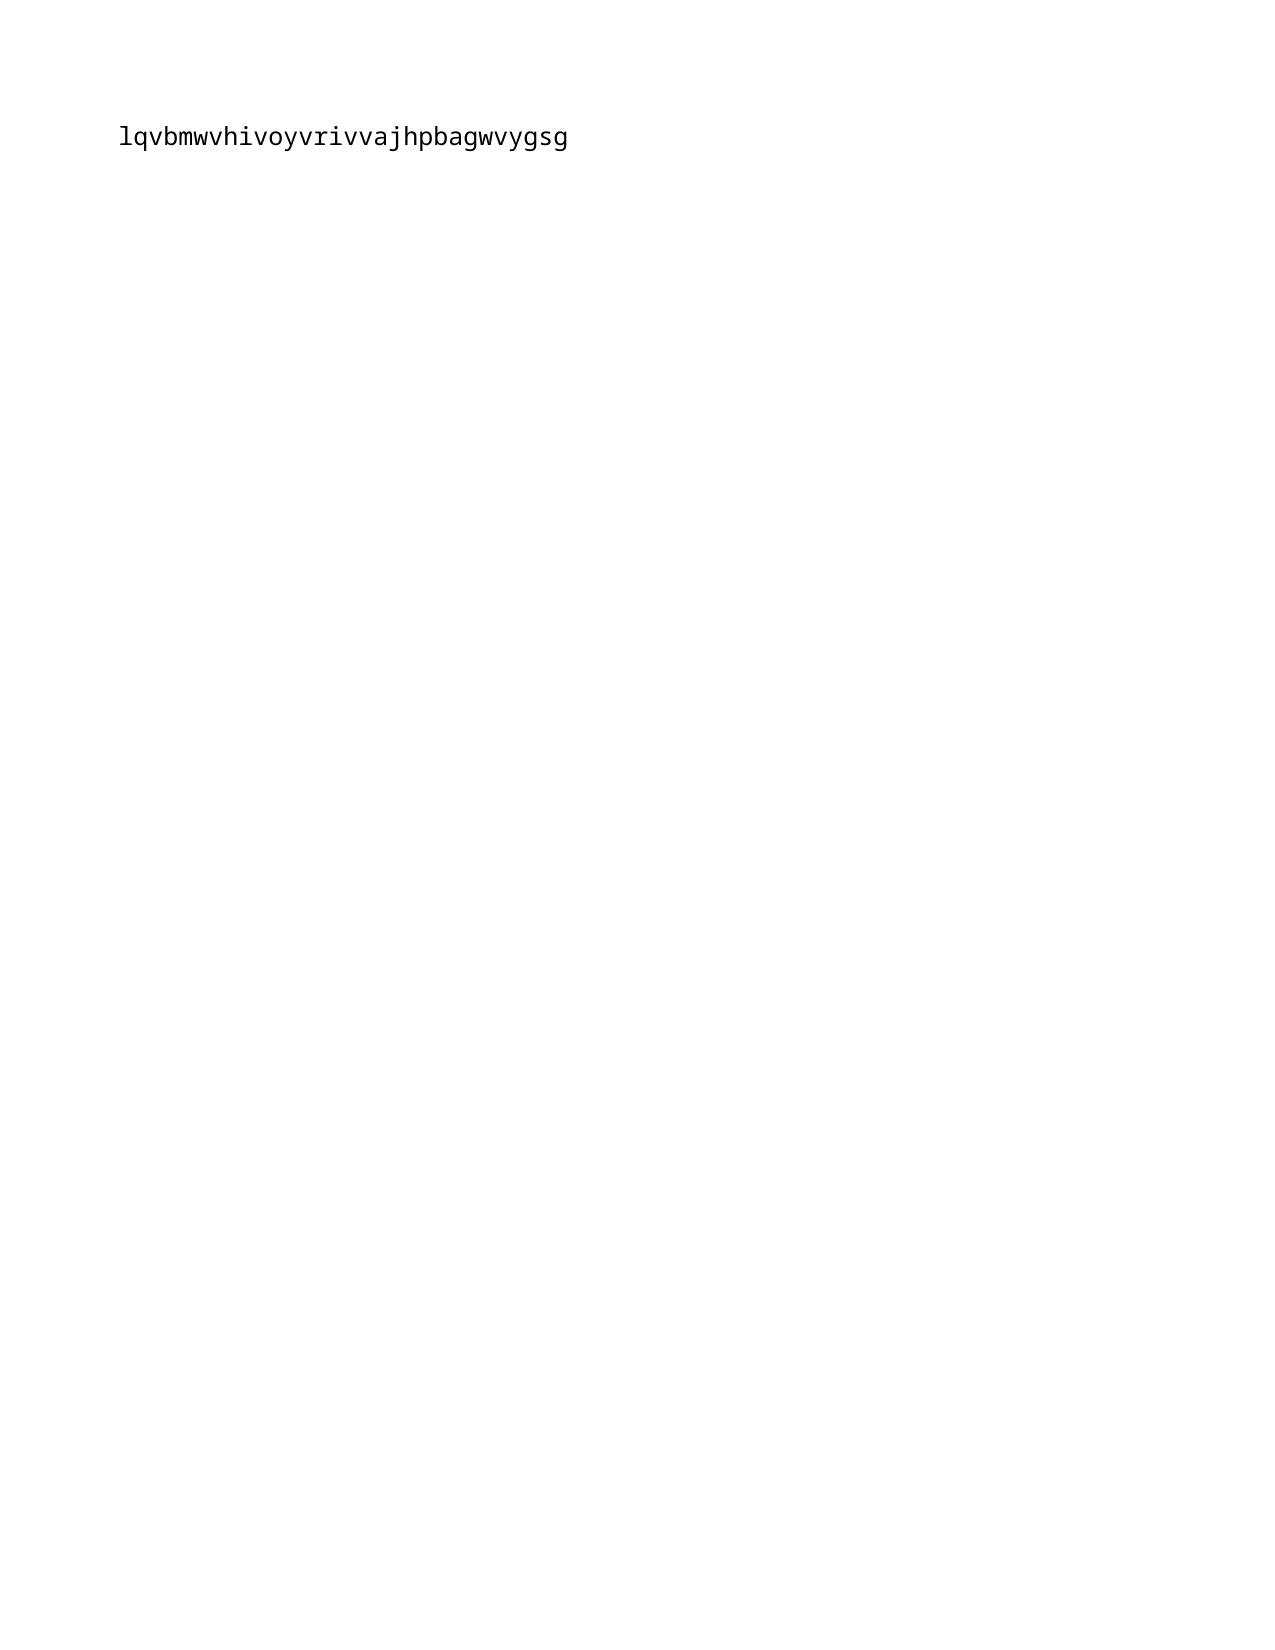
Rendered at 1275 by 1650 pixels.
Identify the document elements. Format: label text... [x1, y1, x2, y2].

text lqvbmwvhivoyvrivvajhpbagwvygsg [118, 118, 1157, 152]
